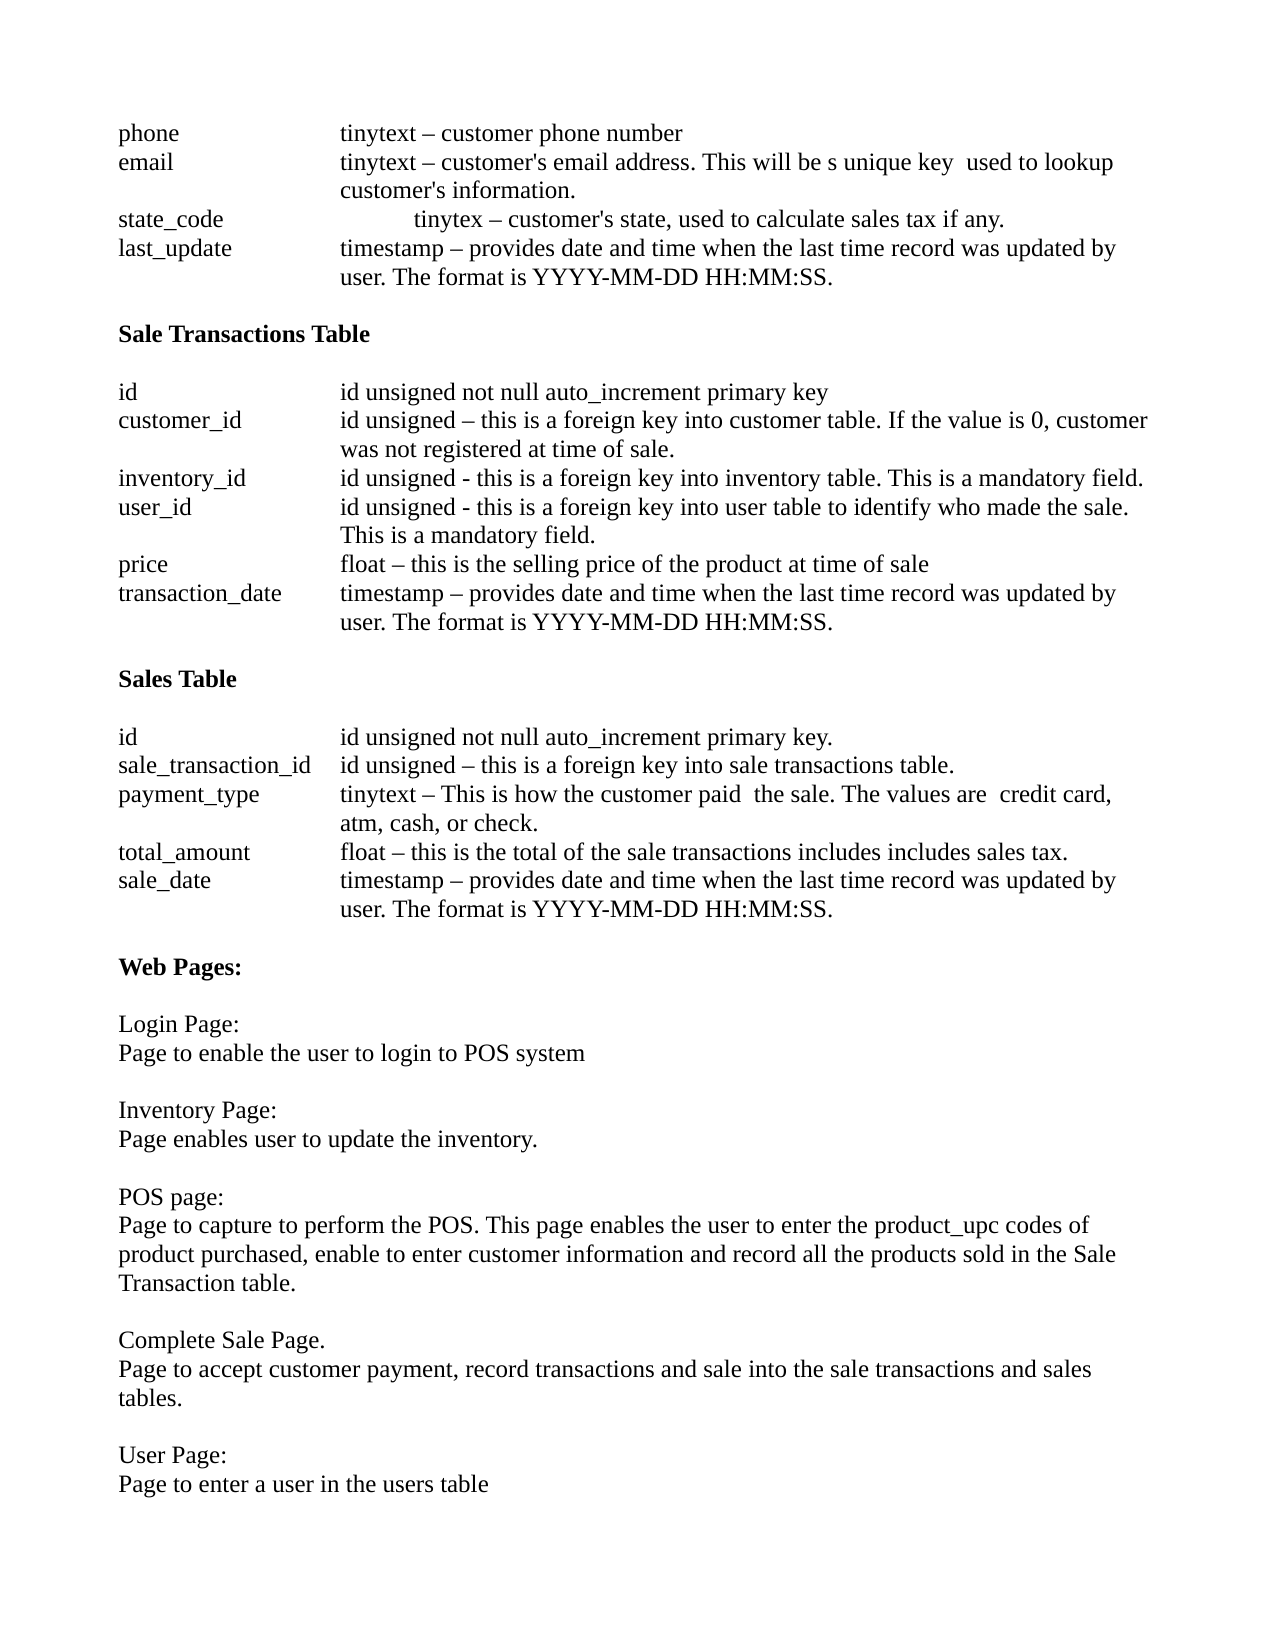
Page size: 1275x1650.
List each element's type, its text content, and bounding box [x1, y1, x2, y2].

text Page to enter a user in the users table [118, 1469, 1157, 1498]
text Complete Sale Page. [118, 1326, 1157, 1354]
text price float – this is the selling price of the product at time of sale [118, 549, 1157, 578]
text sale_transaction_id id unsigned – this is a foreign key into sale transactions table. [118, 751, 1157, 779]
text payment_type tinytext – This is how the customer paid the sale. The values are credit card, atm, cash, or check. [118, 779, 1157, 837]
text User Page: [118, 1441, 1157, 1469]
text Inventory Page: [118, 1096, 1157, 1124]
text sale_date timestamp – provides date and time when the last time record was updated by user. The format is YYYY-MM-DD HH:MM:SS. [118, 866, 1157, 923]
text POS page: [118, 1182, 1157, 1211]
text transaction_date timestamp – provides date and time when the last time record was updated by user. The format is YYYY-MM-DD HH:MM:SS. [118, 578, 1157, 636]
text phone tinytext – customer phone number [118, 118, 1157, 147]
text Page to enable the user to login to POS system [118, 1038, 1157, 1067]
text Page to capture to perform the POS. This page enables the user to enter the product_upc codes of product purchased, enable to enter customer information and record all the products sold in the Sale Transaction table. [118, 1211, 1157, 1297]
text Page to accept customer payment, record transactions and sale into the sale transactions and sales tables. [118, 1354, 1157, 1412]
text Page enables user to update the inventory. [118, 1124, 1157, 1153]
text id id unsigned not null auto_increment primary key [118, 377, 1157, 406]
text state_code tinytex – customer's state, used to calculate sales tax if any. [118, 204, 1157, 233]
text total_amount float – this is the total of the sale transactions includes includes sales tax. [118, 837, 1157, 866]
text last_update timestamp – provides date and time when the last time record was updated by user. The format is YYYY-MM-DD HH:MM:SS. [118, 233, 1157, 291]
text id id unsigned not null auto_increment primary key. [118, 722, 1157, 751]
text customer_id id unsigned – this is a foreign key into customer table. If the value is 0, customer was not registered at time of sale. [118, 406, 1157, 463]
text Web Pages: [118, 952, 1157, 981]
text Sales Table [118, 664, 1157, 693]
text user_id id unsigned - this is a foreign key into user table to identify who made the sale. This is a mandatory field. [118, 492, 1157, 549]
text Sale Transactions Table [118, 319, 1157, 348]
text email tinytext – customer's email address. This will be s unique key used to lookup customer's information. [118, 147, 1157, 204]
text inventory_id id unsigned - this is a foreign key into inventory table. This is a mandatory field. [118, 463, 1157, 492]
text Login Page: [118, 1009, 1157, 1038]
